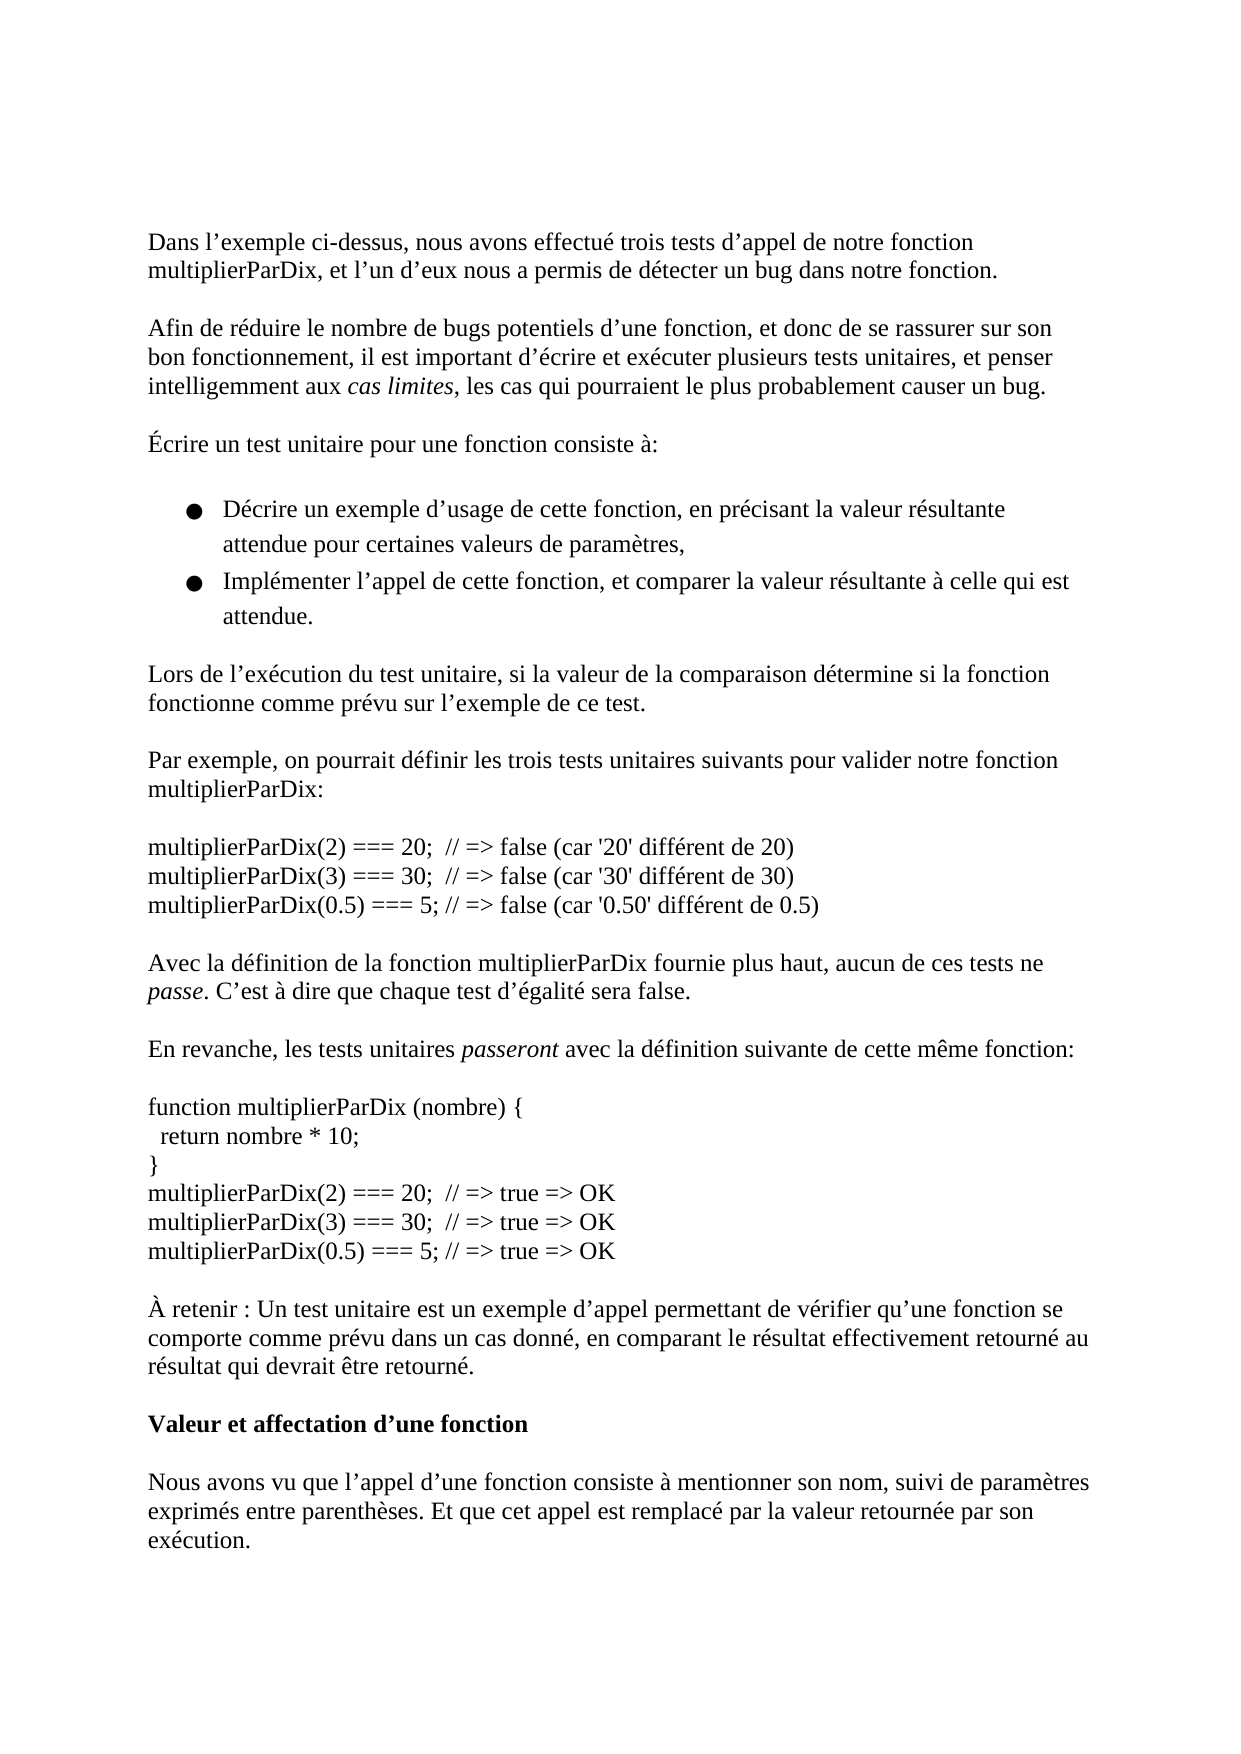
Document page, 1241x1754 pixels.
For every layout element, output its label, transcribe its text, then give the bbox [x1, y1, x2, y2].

text À retenir : Un test unitaire est un exemple d’appel permettant de vérifier qu’une fonction se comporte comme prévu dans un cas donné, en comparant le résultat effectivement retourné au résultat qui devrait être retourné. [148, 1294, 1093, 1380]
text Lors de l’exécution du test unitaire, si la valeur de la comparaison détermine si la fonction fonctionne comme prévu sur l’exemple de ce test. [148, 659, 1093, 716]
text multiplierParDix(3) === 30; // => true => OK [148, 1207, 1093, 1236]
text return nombre * 10; [148, 1121, 1093, 1150]
text Écrire un test unitaire pour une fonction consiste à: [148, 429, 1093, 458]
text Avec la définition de la fonction multiplierParDix fournie plus haut, aucun de ces tests ne passe. C’est à dire que chaque test d’égalité sera false. [148, 948, 1093, 1005]
text Nous avons vu que l’appel d’une fonction consiste à mentionner son nom, suivi de paramètres exprimés entre parenthèses. Et que cet appel est remplacé par la valeur retournée par son exécution. [148, 1467, 1093, 1553]
text multiplierParDix(2) === 20; // => false (car '20' différent de 20) [148, 832, 1093, 861]
text En revanche, les tests unitaires passeront avec la définition suivante de cette même fonction: [148, 1034, 1093, 1063]
text function multiplierParDix (nombre) { [148, 1092, 1093, 1121]
text } [148, 1150, 1093, 1178]
text multiplierParDix(0.5) === 5; // => true => OK [148, 1236, 1093, 1265]
text multiplierParDix(3) === 30; // => false (car '30' différent de 30) [148, 861, 1093, 890]
picture [147, 147, 198, 198]
list Décrire un exemple d’usage de cette fonction, en précisant la valeur résultante attendue pour certaines valeurs de paramètres, [185, 487, 1093, 558]
list Implémenter l’appel de cette fonction, et comparer la valeur résultante à celle qui est attendue. [185, 558, 1093, 630]
text Afin de réduire le nombre de bugs potentiels d’une fonction, et donc de se rassurer sur son bon fonctionnement, il est important d’écrire et exécuter plusieurs tests unitaires, et penser intelligemment aux cas limites, les cas qui pourraient le plus probablement causer un bug. [148, 313, 1093, 400]
text Valeur et affectation d’une fonction [148, 1409, 1093, 1438]
text multiplierParDix(0.5) === 5; // => false (car '0.50' différent de 0.5) [148, 890, 1093, 918]
text Par exemple, on pourrait définir les trois tests unitaires suivants pour valider notre fonction multiplierParDix: [148, 746, 1093, 803]
text Dans l’exemple ci-dessus, nous avons effectué trois tests d’appel de notre fonction multiplierParDix, et l’un d’eux nous a permis de détecter un bug dans notre fonction. [148, 227, 1093, 284]
text multiplierParDix(2) === 20; // => true => OK [148, 1178, 1093, 1207]
